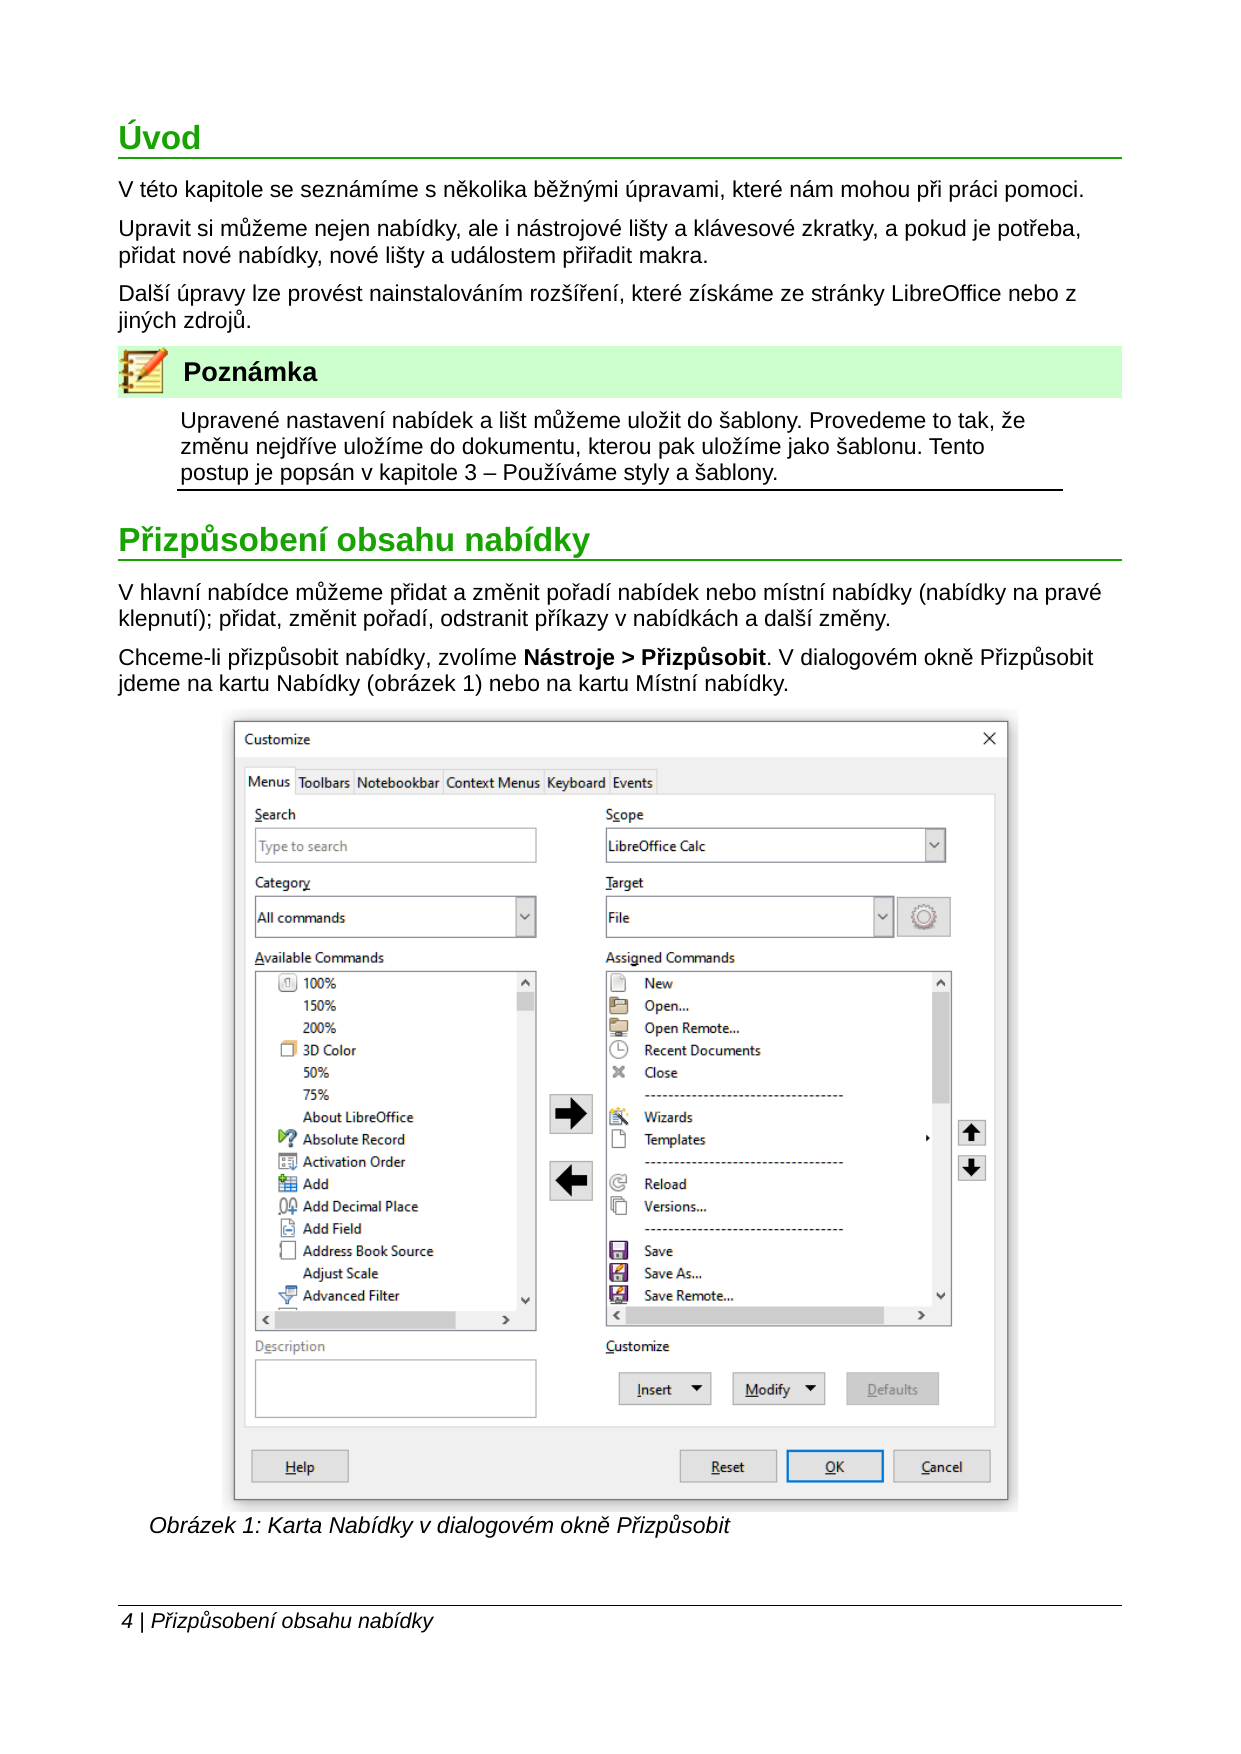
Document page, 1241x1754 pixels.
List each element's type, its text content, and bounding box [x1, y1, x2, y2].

picture [119, 346, 170, 397]
text Obrázek 1: Karta Nabídky v dialogovém okně Přizpůsobit [149, 709, 1091, 1538]
text V hlavní nabídce můžeme přidat a změnit pořadí nabídek nebo místní nabídky (nabídky na pravé klepnutí); přidat, změnit pořadí, odstranit příkazy v nabídkách a další změny. [118, 578, 1122, 631]
text Upravené nastavení nabídek a lišt můžeme uložit do šablony. Provedeme to tak, že změnu nejdříve uložíme do dokumentu, kterou pak uložíme jako šablonu. Tento postup je popsán v kapitole 3 – Používáme styly a šablony. [177, 404, 1063, 489]
text V této kapitole se seznámíme s několika běžnými úpravami, které nám mohou při práci pomoci. [118, 176, 1122, 203]
list Chceme-li přizpůsobit nabídky, zvolíme Nástroje > Přizpůsobit. V dialogovém okně Přizpůsobit jdeme na kartu Nabídky (obrázek 1) nebo na kartu Místní nabídky. [118, 644, 1122, 696]
subtitle Poznámka [118, 346, 1122, 398]
subtitle Úvod [118, 118, 1122, 157]
text Upravit si můžeme nejen nabídky, ale i nástrojové lišty a klávesové zkratky, a pokud je potřeba, přidat nové nabídky, nové lišty a událostem přiřadit makra. [118, 215, 1122, 268]
text Další úpravy lze provést nainstalováním rozšíření, které získáme ze stránky LibreOffice nebo z jiných zdrojů. [118, 280, 1122, 333]
picture [221, 708, 1019, 1512]
subtitle Přizpůsobení obsahu nabídky [118, 520, 1122, 559]
